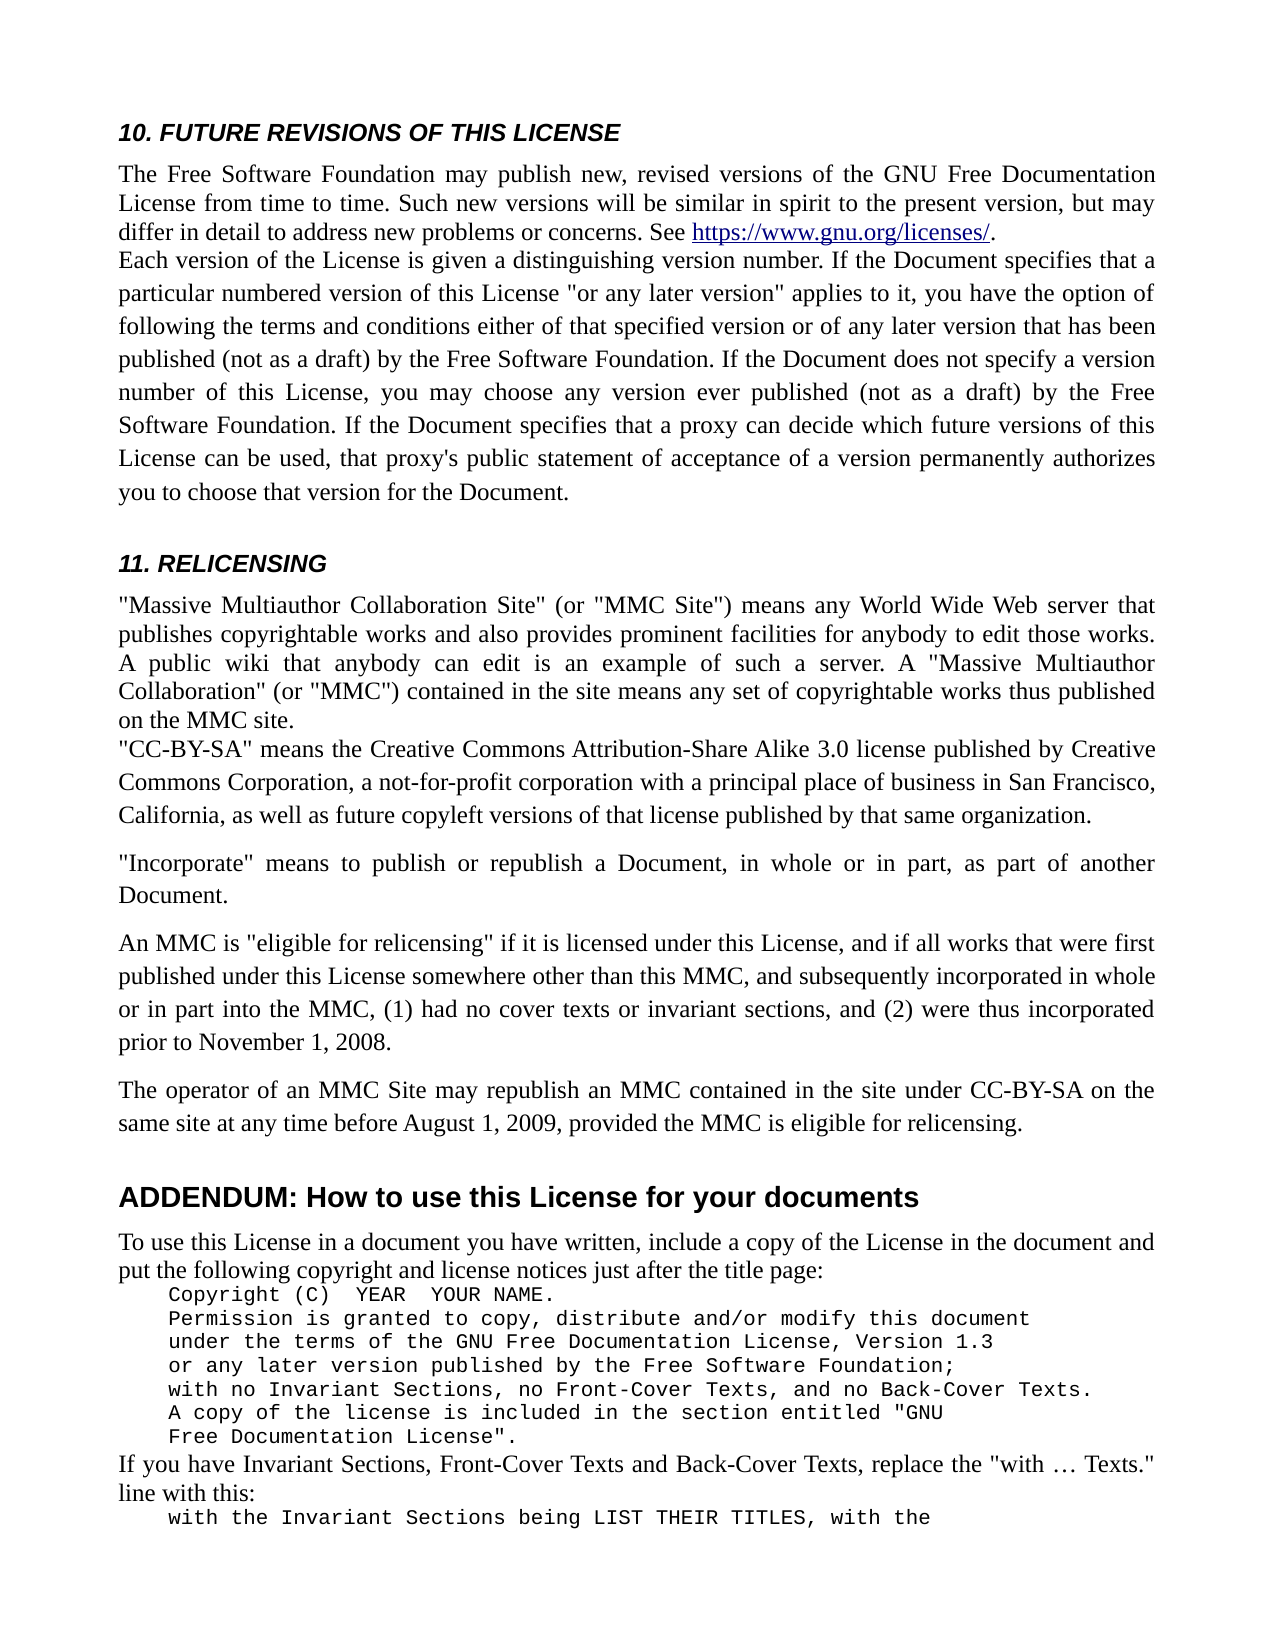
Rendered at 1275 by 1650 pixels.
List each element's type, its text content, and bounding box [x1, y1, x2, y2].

text A copy of the license is included in the section entitled "GNU [118, 1402, 1157, 1426]
text under the terms of the GNU Free Documentation License, Version 1.3 [118, 1331, 1157, 1355]
text with the Invariant Sections being LIST THEIR TITLES, with the [118, 1507, 1157, 1531]
text with no Invariant Sections, no Front-Cover Texts, and no Back-Cover Texts. [118, 1379, 1157, 1402]
text Free Documentation License". [118, 1426, 1157, 1449]
text The Free Software Foundation may publish new, revised versions of the GNU Free Documentation License from time to time. Such new versions will be similar in spirit to the present version, but may differ in detail to address new problems or concerns. See https://www.gnu.org/licenses/. [118, 159, 1157, 245]
text "Incorporate" means to publish or republish a Document, in whole or in part, as part of another Document. [118, 848, 1157, 909]
text An MMC is "eligible for relicensing" if it is licensed under this License, and if all works that were first published under this License somewhere other than this MMC, and subsequently incorporated in whole or in part into the MMC, (1) had no cover texts or invariant sections, and (2) were thus incorporated prior to November 1, 2008. [118, 928, 1157, 1056]
subtitle ADDENDUM: How to use this License for your documents [118, 1181, 1157, 1214]
text Each version of the License is given a distinguishing version number. If the Document specifies that a particular numbered version of this License "or any later version" applies to it, you have the option of following the terms and conditions either of that specified version or of any later version that has been published (not as a draft) by the Free Software Foundation. If the Document does not specify a version number of this License, you may choose any version ever published (not as a draft) by the Free Software Foundation. If the Document specifies that a proxy can decide which future versions of this License can be used, that proxy's public statement of acceptance of a version permanently authorizes you to choose that version for the Document. [118, 245, 1157, 505]
text "CC-BY-SA" means the Creative Commons Attribution-Share Alike 3.0 license published by Creative Commons Corporation, a not-for-profit corporation with a principal place of business in San Francisco, California, as well as future copyleft versions of that license published by that same organization. [118, 734, 1157, 829]
text Permission is granted to copy, distribute and/or modify this document [118, 1308, 1157, 1331]
subtitle 11. RELICENSING [118, 549, 1157, 578]
text The operator of an MMC Site may republish an MMC contained in the site under CC-BY-SA on the same site at any time before August 1, 2009, provided the MMC is eligible for relicensing. [118, 1075, 1157, 1137]
text "Massive Multiauthor Collaboration Site" (or "MMC Site") means any World Wide Web server that publishes copyrightable works and also provides prominent facilities for anybody to edit those works. A public wiki that anybody can edit is an example of such a server. A "Massive Multiauthor Collaboration" (or "MMC") contained in the site means any set of copyrightable works thus published on the MMC site. [118, 590, 1157, 734]
text or any later version published by the Free Software Foundation; [118, 1355, 1157, 1379]
text If you have Invariant Sections, Front-Cover Texts and Back-Cover Texts, replace the "with … Texts." line with this: [118, 1449, 1157, 1507]
subtitle 10. FUTURE REVISIONS OF THIS LICENSE [118, 118, 1157, 147]
text To use this License in a document you have written, include a copy of the License in the document and put the following copyright and license notices just after the title page: [118, 1227, 1157, 1284]
text Copyright (C) YEAR YOUR NAME. [118, 1284, 1157, 1308]
